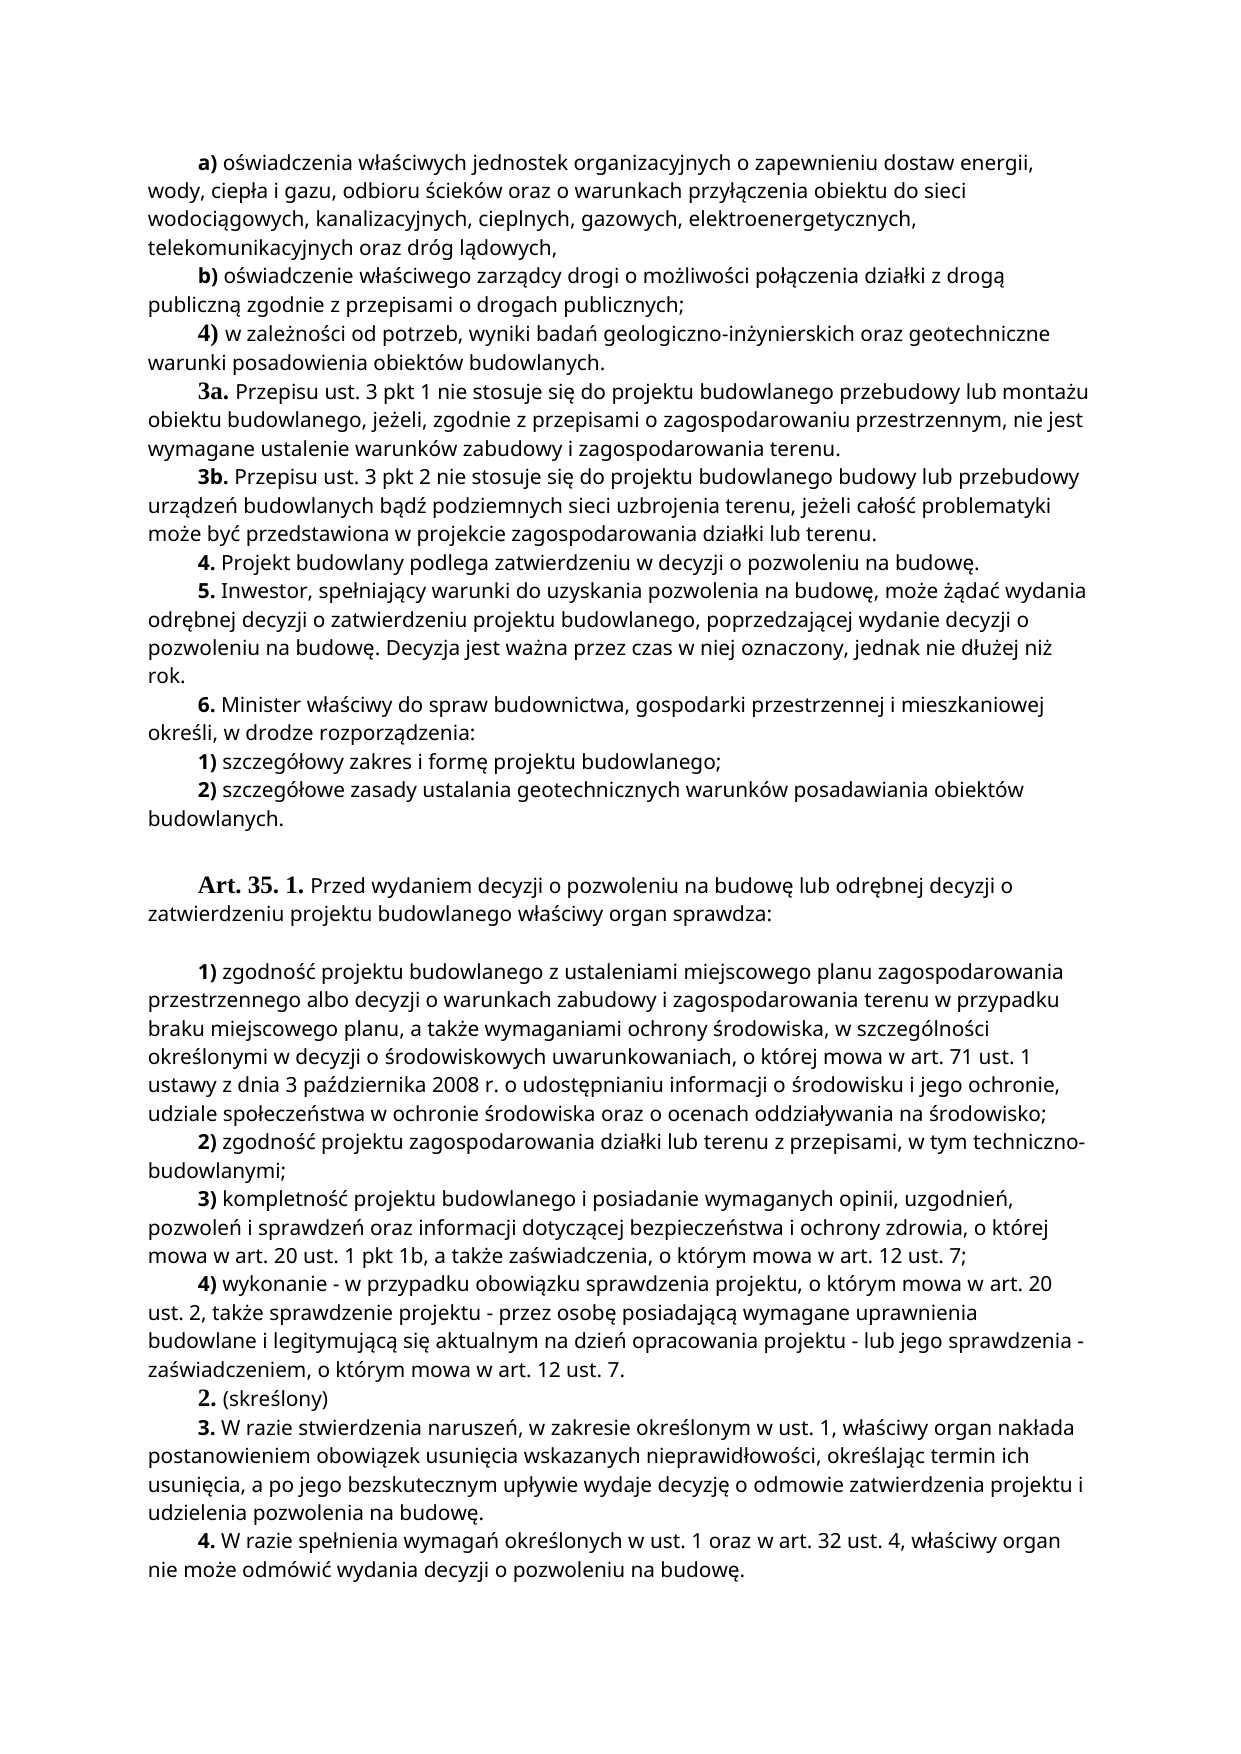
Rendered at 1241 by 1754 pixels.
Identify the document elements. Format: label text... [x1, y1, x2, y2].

text b) oświadczenie właściwego zarządcy drogi o możliwości połączenia działki z drogą publiczną zgodnie z przepisami o drogach publicznych; [148, 261, 1093, 318]
text 3. W razie stwierdzenia naruszeń, w zakresie określonym w ust. 1, właściwy organ nakłada postanowieniem obowiązek usunięcia wskazanych nieprawidłowości, określając termin ich usunięcia, a po jego bezskutecznym upływie wydaje decyzję o odmowie zatwierdzenia projektu i udzielenia pozwolenia na budowę. [148, 1413, 1093, 1527]
text 6. Minister właściwy do spraw budownictwa, gospodarki przestrzennej i mieszkaniowej określi, w drodze rozporządzenia: [148, 690, 1093, 747]
text 2) szczegółowe zasady ustalania geotechnicznych warunków posadawiania obiektów budowlanych. [148, 775, 1093, 832]
text 1) zgodność projektu budowlanego z ustaleniami miejscowego planu zagospodarowania przestrzennego albo decyzji o warunkach zabudowy i zagospodarowania terenu w przypadku braku miejscowego planu, a także wymaganiami ochrony środowiska, w szczególności określonymi w decyzji o środowiskowych uwarunkowaniach, o której mowa w art. 71 ust. 1 ustawy z dnia 3 października 2008 r. o udostępnianiu informacji o środowisku i jego ochronie, udziale społeczeństwa w ochronie środowiska oraz o ocenach oddziaływania na środowisko; [148, 957, 1093, 1127]
text 3) kompletność projektu budowlanego i posiadanie wymaganych opinii, uzgodnień, pozwoleń i sprawdzeń oraz informacji dotyczącej bezpieczeństwa i ochrony zdrowia, o której mowa w art. 20 ust. 1 pkt 1b, a także zaświadczenia, o którym mowa w art. 12 ust. 7; [148, 1184, 1093, 1269]
text 3a. Przepisu ust. 3 pkt 1 nie stosuje się do projektu budowlanego przebudowy lub montażu obiektu budowlanego, jeżeli, zgodnie z przepisami o zagospodarowaniu przestrzennym, nie jest wymagane ustalenie warunków zabudowy i zagospodarowania terenu. [148, 376, 1093, 462]
text 4. Projekt budowlany podlega zatwierdzeniu w decyzji o pozwoleniu na budowę. [148, 548, 1093, 576]
text 2. (skreślony) [148, 1383, 1093, 1413]
text 5. Inwestor, spełniający warunki do uzyskania pozwolenia na budowę, może żądać wydania odrębnej decyzji o zatwierdzeniu projektu budowlanego, poprzedzającej wydanie decyzji o pozwoleniu na budowę. Decyzja jest ważna przez czas w niej oznaczony, jednak nie dłużej niż rok. [148, 576, 1093, 690]
text 1) szczegółowy zakres i formę projektu budowlanego; [148, 747, 1093, 775]
text Art. 35. 1. Przed wydaniem decyzji o pozwoleniu na budowę lub odrębnej decyzji o zatwierdzeniu projektu budowlanego właściwy organ sprawdza: [148, 870, 1093, 928]
text 4. W razie spełnienia wymagań określonych w ust. 1 oraz w art. 32 ust. 4, właściwy organ nie może odmówić wydania decyzji o pozwoleniu na budowę. [148, 1527, 1093, 1583]
text 2) zgodność projektu zagospodarowania działki lub terenu z przepisami, w tym techniczno-budowlanymi; [148, 1127, 1093, 1184]
text 4) w zależności od potrzeb, wyniki badań geologiczno-inżynierskich oraz geotechniczne warunki posadowienia obiektów budowlanych. [148, 318, 1093, 376]
text 4) wykonanie - w przypadku obowiązku sprawdzenia projektu, o którym mowa w art. 20 ust. 2, także sprawdzenie projektu - przez osobę posiadającą wymagane uprawnienia budowlane i legitymującą się aktualnym na dzień opracowania projektu - lub jego sprawdzenia - zaświadczeniem, o którym mowa w art. 12 ust. 7. [148, 1269, 1093, 1383]
text 3b. Przepisu ust. 3 pkt 2 nie stosuje się do projektu budowlanego budowy lub przebudowy urządzeń budowlanych bądź podziemnych sieci uzbrojenia terenu, jeżeli całość problematyki może być przedstawiona w projekcie zagospodarowania działki lub terenu. [148, 462, 1093, 548]
text a) oświadczenia właściwych jednostek organizacyjnych o zapewnieniu dostaw energii, wody, ciepła i gazu, odbioru ścieków oraz o warunkach przyłączenia obiektu do sieci wodociągowych, kanalizacyjnych, cieplnych, gazowych, elektroenergetycznych, telekomunikacyjnych oraz dróg lądowych, [148, 148, 1093, 261]
